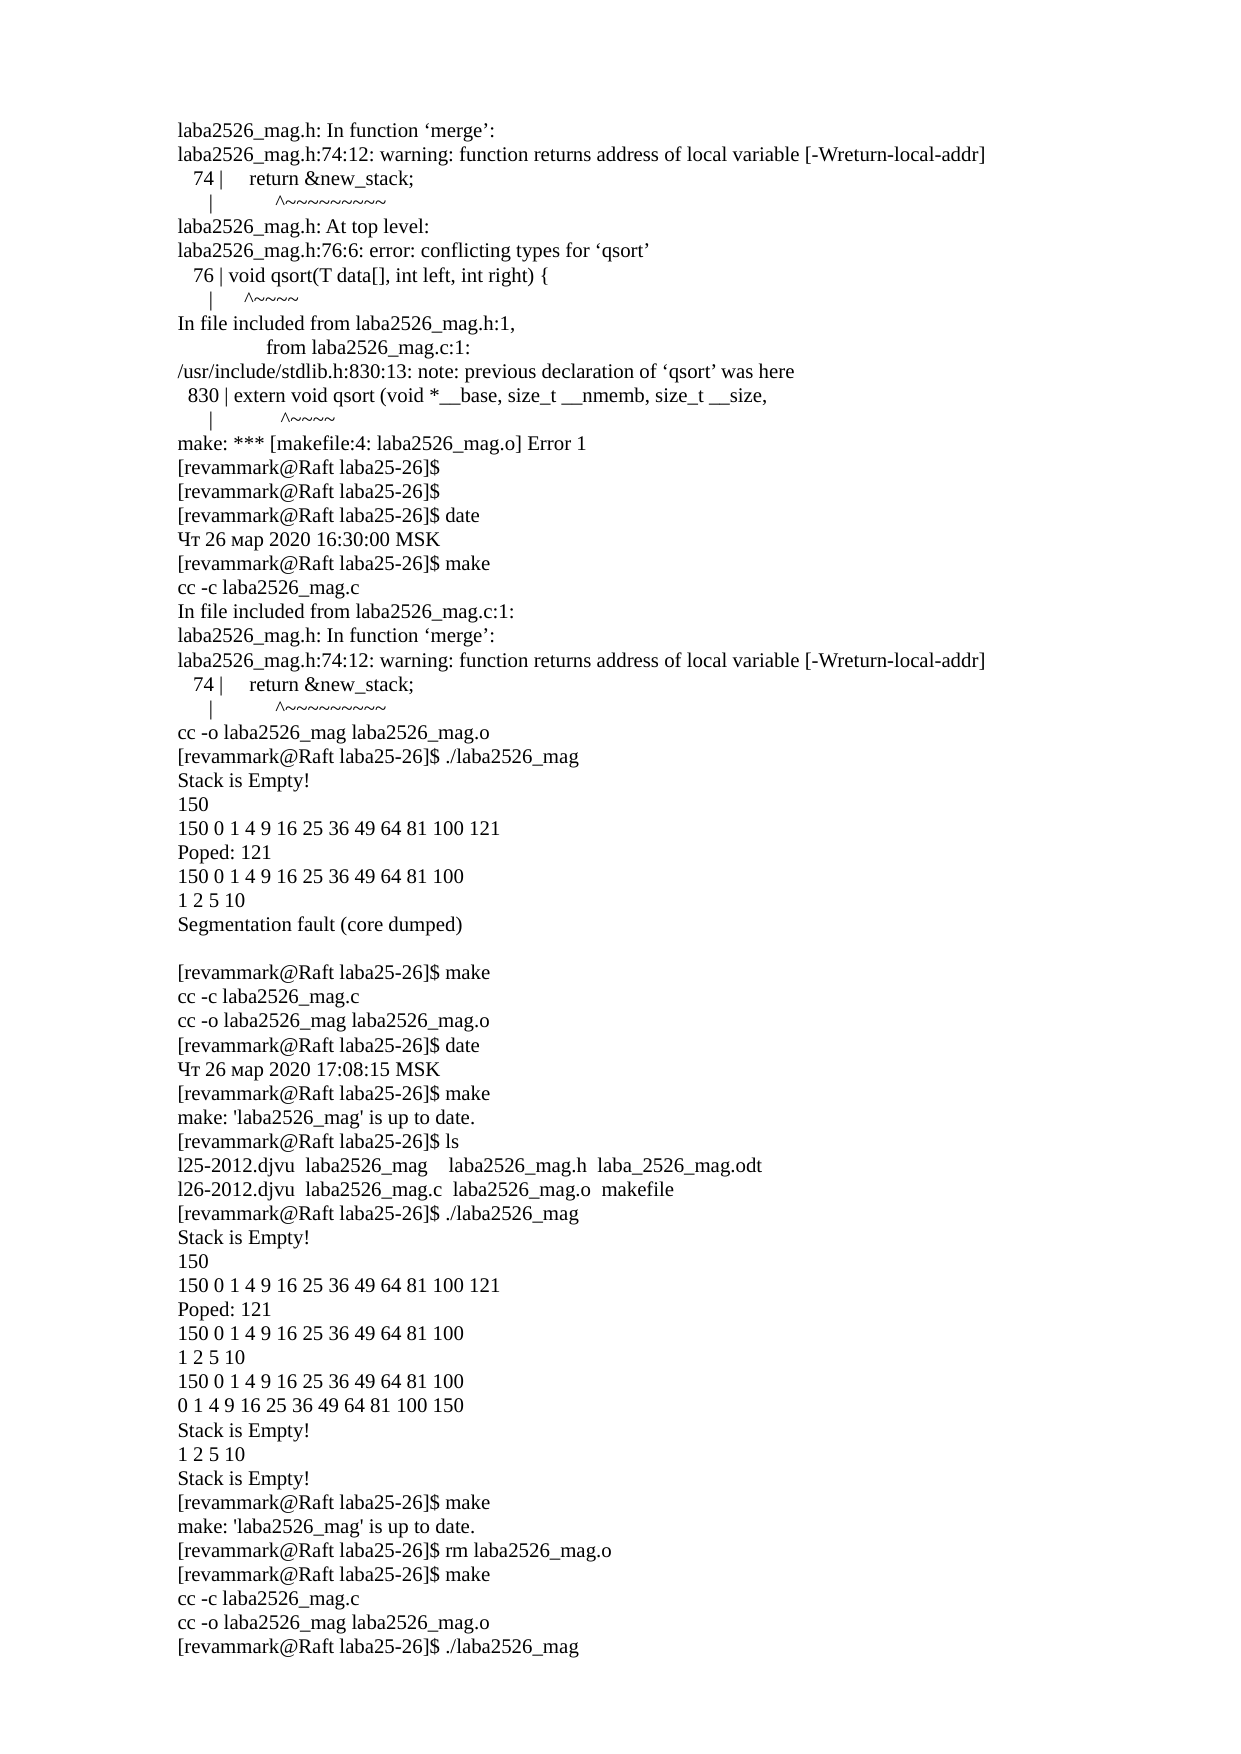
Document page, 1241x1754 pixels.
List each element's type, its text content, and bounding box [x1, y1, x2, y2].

text 74 | return &new_stack; [177, 166, 1152, 190]
text /usr/include/stdlib.h:830:13: note: previous declaration of ‘qsort’ was here [177, 359, 1152, 383]
text cc -c laba2526_mag.c [177, 1586, 1152, 1610]
text [revammark@Raft laba25-26]$ ./laba2526_mag [177, 1201, 1152, 1225]
text | ^~~~~ [177, 407, 1152, 431]
text laba2526_mag.h:76:6: error: conflicting types for ‘qsort’ [177, 238, 1152, 262]
text In file included from laba2526_mag.h:1, [177, 311, 1152, 335]
text l25-2012.djvu laba2526_mag laba2526_mag.h laba_2526_mag.odt [177, 1153, 1152, 1177]
text | ^~~~~~~~~~ [177, 696, 1152, 720]
text l26-2012.djvu laba2526_mag.c laba2526_mag.o makefile [177, 1177, 1152, 1201]
text 150 0 1 4 9 16 25 36 49 64 81 100 121 [177, 816, 1152, 840]
text | ^~~~~~~~~~ [177, 190, 1152, 214]
text laba2526_mag.h:74:12: warning: function returns address of local variable [-Wreturn-local-addr] [177, 647, 1152, 672]
text [revammark@Raft laba25-26]$ make [177, 1081, 1152, 1105]
text [revammark@Raft laba25-26]$ ls [177, 1129, 1152, 1153]
text Чт 26 мар 2020 17:08:15 MSK [177, 1057, 1152, 1081]
text 1 2 5 10 [177, 1345, 1152, 1369]
text 150 0 1 4 9 16 25 36 49 64 81 100 [177, 1369, 1152, 1393]
text Poped: 121 [177, 1297, 1152, 1321]
text laba2526_mag.h: In function ‘merge’: [177, 623, 1152, 647]
text Stack is Empty! [177, 1466, 1152, 1490]
text [revammark@Raft laba25-26]$ make [177, 1490, 1152, 1514]
text 150 0 1 4 9 16 25 36 49 64 81 100 121 [177, 1273, 1152, 1297]
text laba2526_mag.h: In function ‘merge’: [177, 118, 1152, 142]
text cc -c laba2526_mag.c [177, 984, 1152, 1008]
text Stack is Empty! [177, 768, 1152, 792]
text make: *** [makefile:4: laba2526_mag.o] Error 1 [177, 431, 1152, 455]
text Stack is Empty! [177, 1417, 1152, 1442]
text 74 | return &new_stack; [177, 672, 1152, 696]
text from laba2526_mag.c:1: [177, 335, 1152, 359]
text 830 | extern void qsort (void *__base, size_t __nmemb, size_t __size, [177, 383, 1152, 407]
text cc -o laba2526_mag laba2526_mag.o [177, 720, 1152, 744]
text 1 2 5 10 [177, 888, 1152, 912]
text [revammark@Raft laba25-26]$ [177, 455, 1152, 479]
text 150 [177, 1249, 1152, 1273]
text 76 | void qsort(T data[], int left, int right) { [177, 262, 1152, 287]
text 150 0 1 4 9 16 25 36 49 64 81 100 [177, 1321, 1152, 1345]
text laba2526_mag.h:74:12: warning: function returns address of local variable [-Wreturn-local-addr] [177, 142, 1152, 166]
text make: 'laba2526_mag' is up to date. [177, 1514, 1152, 1538]
text [revammark@Raft laba25-26]$ ./laba2526_mag [177, 744, 1152, 768]
text 0 1 4 9 16 25 36 49 64 81 100 150 [177, 1393, 1152, 1417]
text In file included from laba2526_mag.c:1: [177, 599, 1152, 623]
text [revammark@Raft laba25-26]$ rm laba2526_mag.o [177, 1538, 1152, 1562]
text [revammark@Raft laba25-26]$ make [177, 960, 1152, 984]
text Poped: 121 [177, 840, 1152, 864]
text [revammark@Raft laba25-26]$ make [177, 551, 1152, 575]
text make: 'laba2526_mag' is up to date. [177, 1105, 1152, 1129]
text laba2526_mag.h: At top level: [177, 214, 1152, 238]
text [revammark@Raft laba25-26]$ date [177, 1032, 1152, 1057]
text cc -o laba2526_mag laba2526_mag.o [177, 1610, 1152, 1634]
text 1 2 5 10 [177, 1442, 1152, 1466]
text cc -c laba2526_mag.c [177, 575, 1152, 599]
text 150 0 1 4 9 16 25 36 49 64 81 100 [177, 864, 1152, 888]
text 150 [177, 792, 1152, 816]
text Чт 26 мар 2020 16:30:00 MSK [177, 527, 1152, 551]
text [revammark@Raft laba25-26]$ ./laba2526_mag [177, 1634, 1152, 1658]
text [revammark@Raft laba25-26]$ make [177, 1562, 1152, 1586]
text [revammark@Raft laba25-26]$ date [177, 503, 1152, 527]
text [revammark@Raft laba25-26]$ [177, 479, 1152, 503]
text cc -o laba2526_mag laba2526_mag.o [177, 1008, 1152, 1032]
text | ^~~~~ [177, 287, 1152, 311]
text Segmentation fault (core dumped) [177, 912, 1152, 936]
text Stack is Empty! [177, 1225, 1152, 1249]
